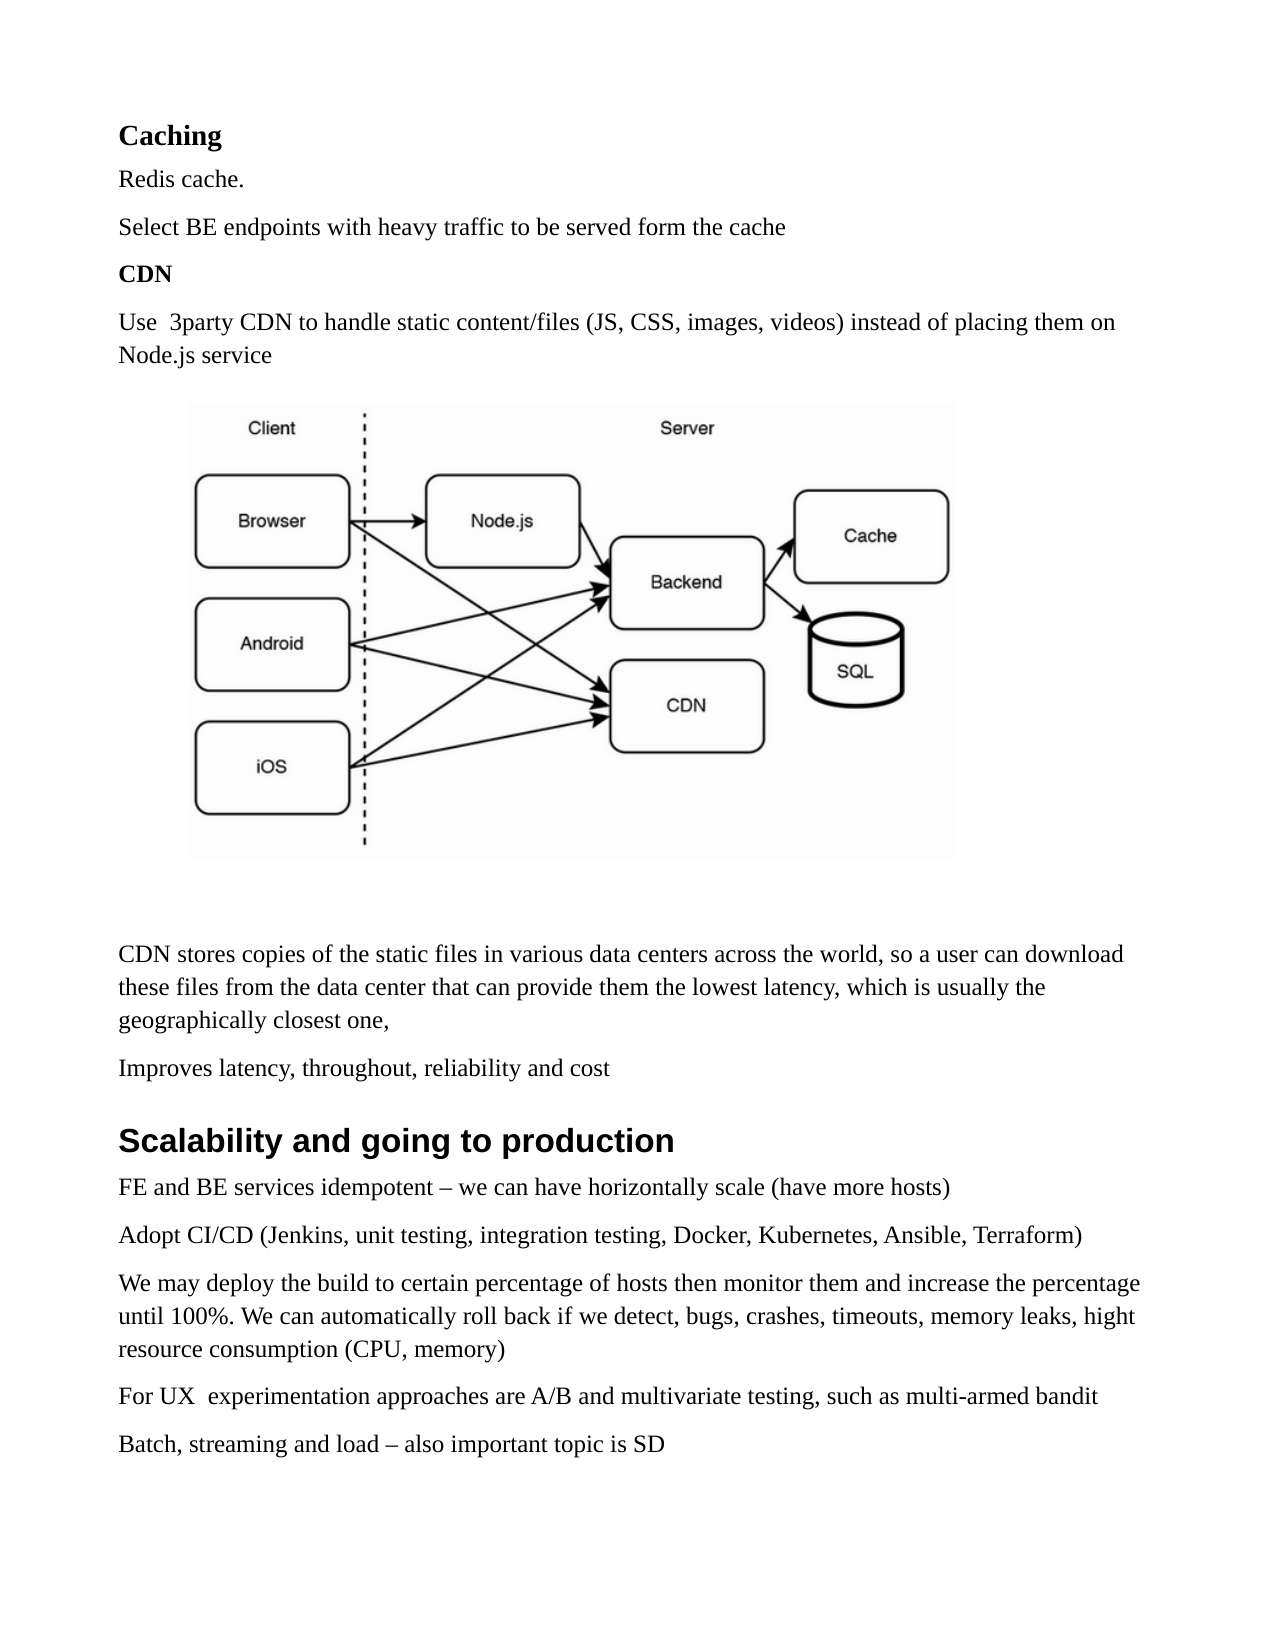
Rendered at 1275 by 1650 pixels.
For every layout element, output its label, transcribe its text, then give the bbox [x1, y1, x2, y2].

text We may deploy the build to certain percentage of hosts then monitor them and increase the percentage until 100%. We can automatically roll back if we detect, bugs, crashes, timeouts, memory leaks, hight resource consumption (CPU, memory) [118, 1268, 1157, 1362]
subtitle Caching [118, 118, 1157, 152]
text FE and BE services idempotent – we can have horizontally scale (have more hosts) [118, 1172, 1157, 1201]
subtitle Scalability and going to production [118, 1122, 1157, 1160]
text Redis cache. [118, 164, 1157, 193]
picture [140, 395, 1179, 888]
text Batch, streaming and load – also important topic is SD [118, 1429, 1157, 1458]
text CDN stores copies of the static files in various data centers across the world, so a user can download these files from the data center that can provide them the lowest latency, which is usually the geographically closest one, [118, 939, 1157, 1034]
text For UX experimentation approaches are A/B and multivariate testing, such as multi-armed bandit [118, 1381, 1157, 1410]
text Use 3party CDN to handle static content/files (JS, CSS, images, videos) instead of placing them on Node.js service [118, 307, 1157, 369]
text CDN [118, 259, 1157, 288]
text Select BE endpoints with heavy traffic to be served form the cache [118, 212, 1157, 241]
text Adopt CI/CD (Jenkins, unit testing, integration testing, Docker, Kubernetes, Ansible, Terraform) [118, 1220, 1157, 1249]
text Improves latency, throughout, reliability and cost [118, 1053, 1157, 1082]
